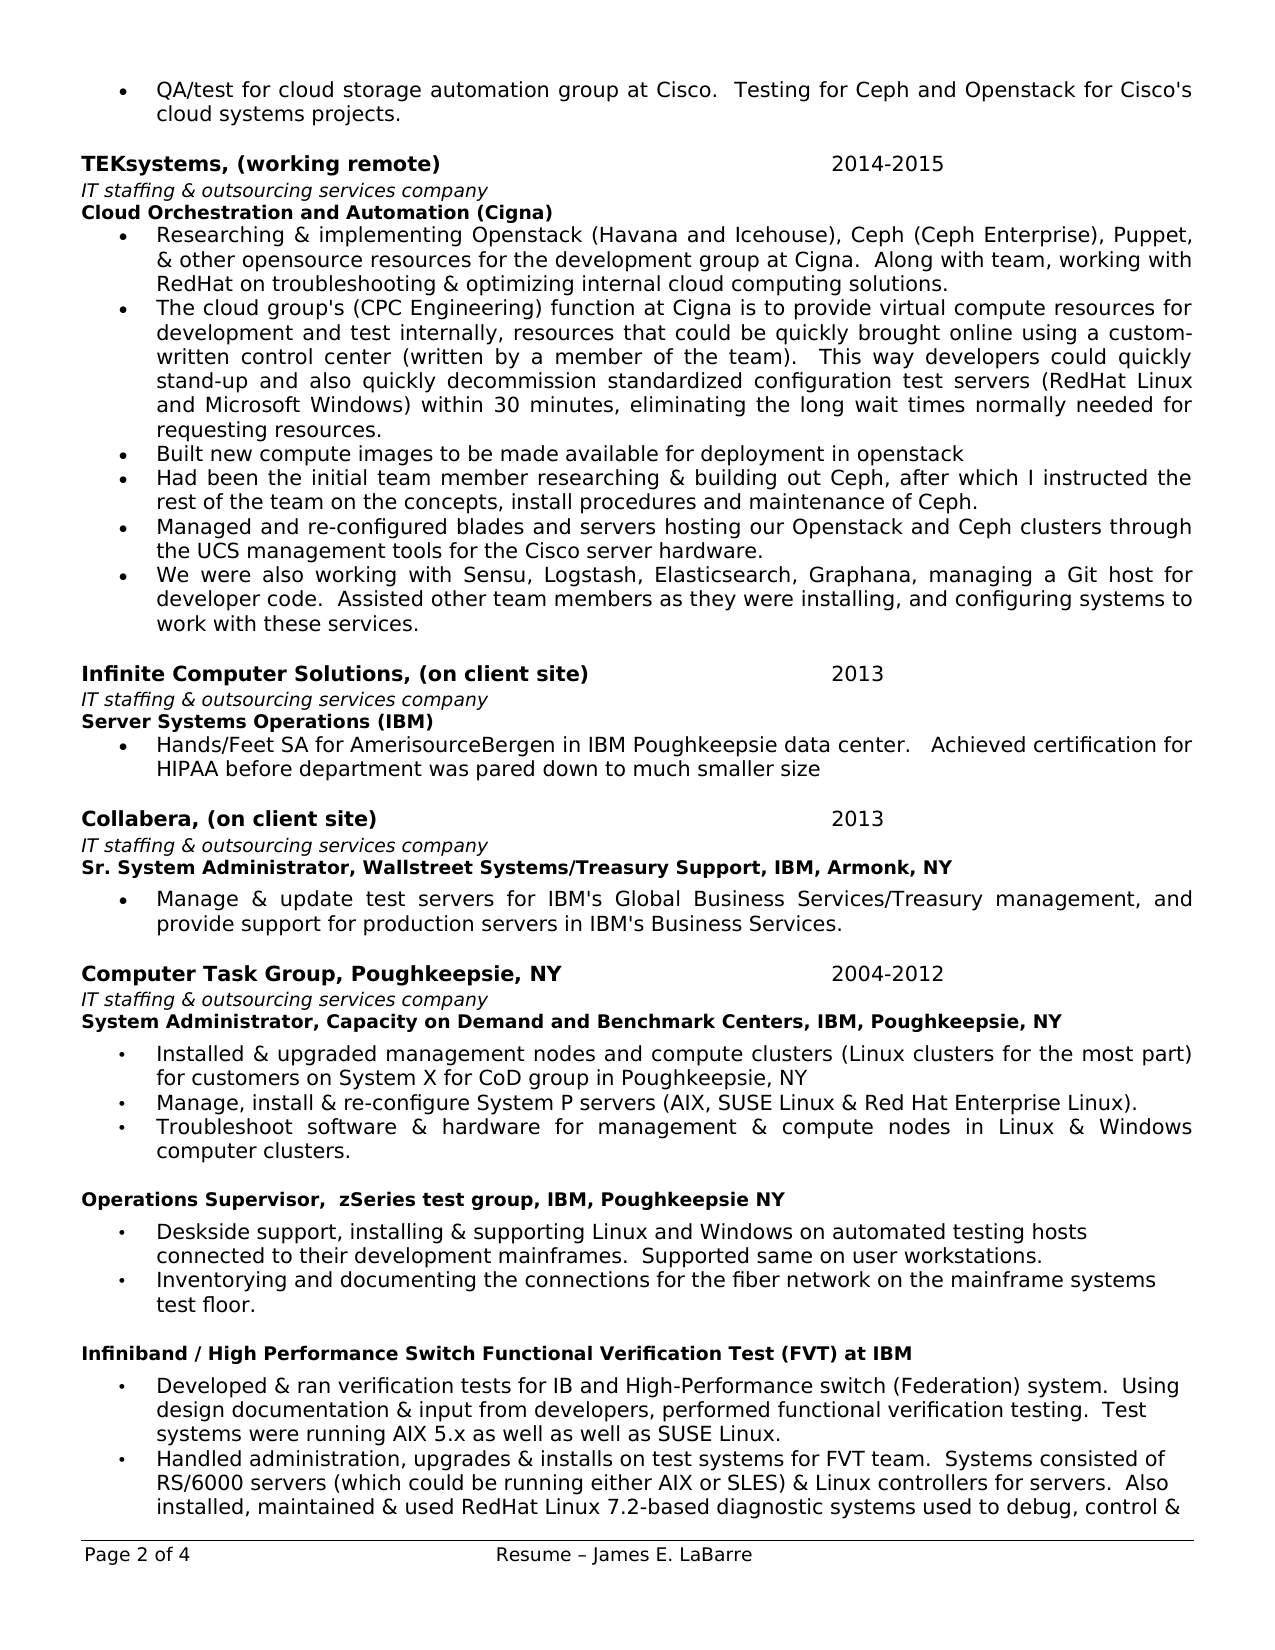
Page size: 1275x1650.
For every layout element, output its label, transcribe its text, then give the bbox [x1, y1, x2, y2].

text Server Systems Operations (IBM) [81, 711, 1194, 733]
list Built new compute images to be made available for deployment in openstack [118, 442, 1194, 466]
list Installed & upgraded management nodes and compute clusters (Linux clusters for the most part) for customers on System X for CoD group in Poughkeepsie, NY [118, 1042, 1194, 1091]
subtitle Developed & ran verification tests for IB and High-Performance switch (Federation) system. Using design documentation & input from developers, performed functional verification testing. Test systems were running AIX 5.x as well as well as SUSE Linux. [118, 1374, 1194, 1447]
subtitle Deskside support, installing & supporting Linux and Windows on automated testing hosts connected to their development mainframes. Supported same on user workstations. [118, 1220, 1194, 1269]
text Cloud Orchestration and Automation (Cigna) [81, 202, 1194, 223]
list Hands/Feet SA for AmerisourceBergen in IBM Poughkeepsie data center. Achieved certification for HIPAA before department was pared down to much smaller size [118, 733, 1194, 782]
list Managed and re-configured blades and servers hosting our Openstack and Ceph clusters through the UCS management tools for the Cisco server hardware. [118, 515, 1194, 563]
list Manage, install & re-configure System P servers (AIX, SUSE Linux & Red Hat Enterprise Linux). [118, 1091, 1194, 1115]
text System Administrator, Capacity on Demand and Benchmark Centers, IBM, Poughkeepsie, NY [81, 1011, 1194, 1033]
list Troubleshoot software & hardware for management & compute nodes in Linux & Windows computer clusters. [118, 1115, 1194, 1163]
text Infiniband / High Performance Switch Functional Verification Test (FVT) at IBM [81, 1343, 1194, 1365]
subtitle Infinite Computer Solutions, (on client site) 2013 [81, 662, 1194, 686]
subtitle Collabera, (on client site) 2013 [81, 807, 1194, 832]
text IT staffing & outsourcing services company [81, 986, 1194, 1011]
list We were also working with Sensu, Logstash, Elasticsearch, Graphana, managing a Git host for developer code. Assisted other team members as they were installing, and configuring systems to work with these services. [118, 563, 1194, 636]
text Sr. System Administrator, Wallstreet Systems/Treasury Support, IBM, Armonk, NY [81, 857, 1194, 879]
subtitle TEKsystems, (working remote) 2014-2015 [81, 152, 1194, 177]
subtitle Handled administration, upgrades & installs on test systems for FVT team. Systems consisted of RS/6000 servers (which could be running either AIX or SLES) & Linux controllers for servers. Also installed, maintained & used RedHat Linux 7.2-based diagnostic systems used to debug, control & [118, 1447, 1194, 1519]
list QA/test for cloud storage automation group at Cisco. Testing for Ceph and Openstack for Cisco's cloud systems projects. [118, 78, 1194, 127]
list The cloud group's (CPC Engineering) function at Cigna is to provide virtual compute resources for development and test internally, resources that could be quickly brought online using a custom-written control center (written by a member of the team). This way developers could quickly stand-up and also quickly decommission standardized configuration test servers (RedHat Linux and Microsoft Windows) within 30 minutes, eliminating the long wait times normally needed for requesting resources. [118, 296, 1194, 442]
subtitle Computer Task Group, Poughkeepsie, NY 2004-2012 [81, 962, 1194, 986]
list Manage & update test servers for IBM's Global Business Services/Treasury management, and provide support for production servers in IBM's Business Services. [118, 888, 1194, 936]
subtitle Inventorying and documenting the connections for the fiber network on the mainframe systems test floor. [118, 1269, 1194, 1317]
text IT staffing & outsourcing services company [81, 686, 1194, 711]
text IT staffing & outsourcing services company [81, 832, 1194, 857]
text Operations Supervisor, zSeries test group, IBM, Poughkeepsie NY [81, 1189, 1194, 1211]
text IT staffing & outsourcing services company [81, 177, 1194, 202]
list Researching & implementing Openstack (Havana and Icehouse), Ceph (Ceph Enterprise), Puppet, & other opensource resources for the development group at Cigna. Along with team, working with RedHat on troubleshooting & optimizing internal cloud computing solutions. [118, 223, 1194, 296]
list Had been the initial team member researching & building out Ceph, after which I instructed the rest of the team on the concepts, install procedures and maintenance of Ceph. [118, 466, 1194, 515]
